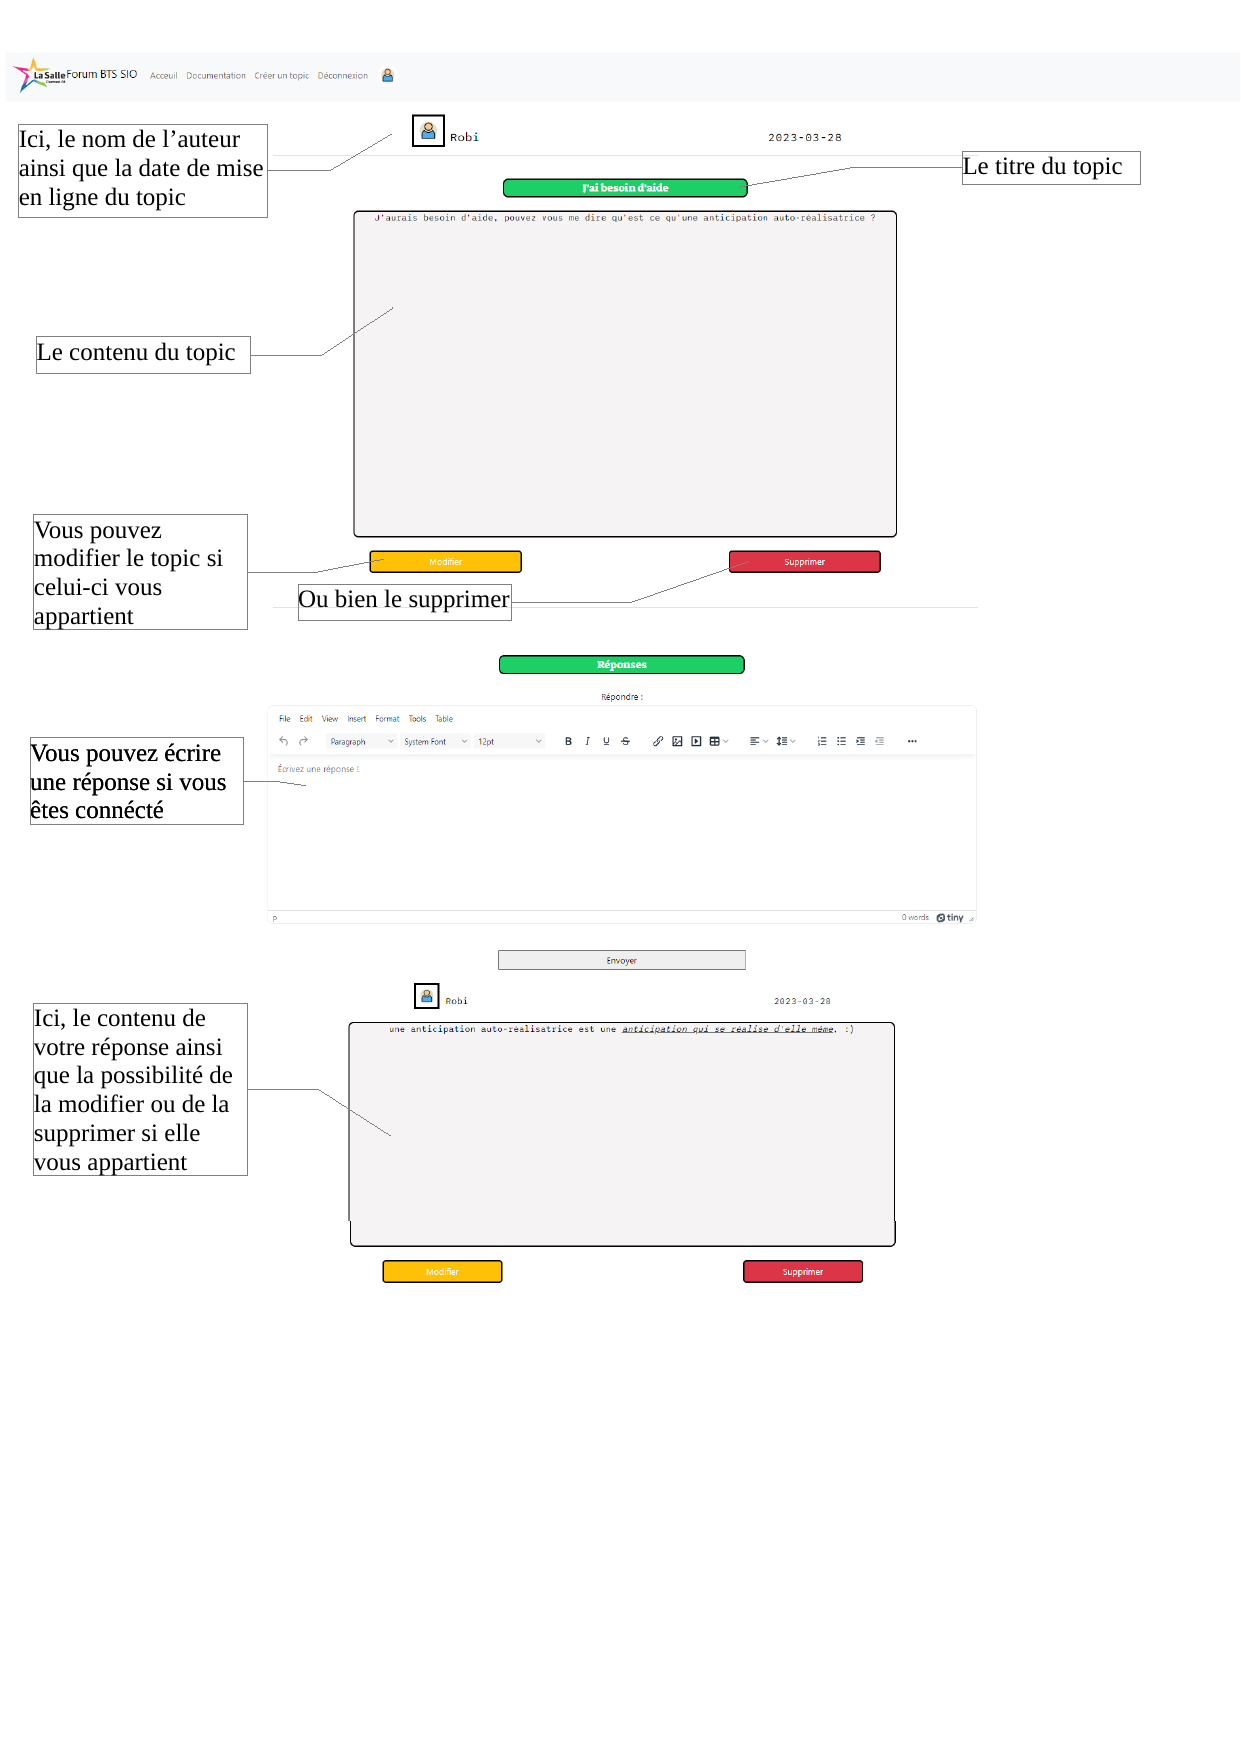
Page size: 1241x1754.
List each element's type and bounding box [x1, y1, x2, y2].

picture [5, 52, 1241, 626]
picture [61, 614, 66, 623]
picture [49, 614, 54, 623]
picture [34, 515, 247, 626]
picture [0, 643, 1241, 1318]
